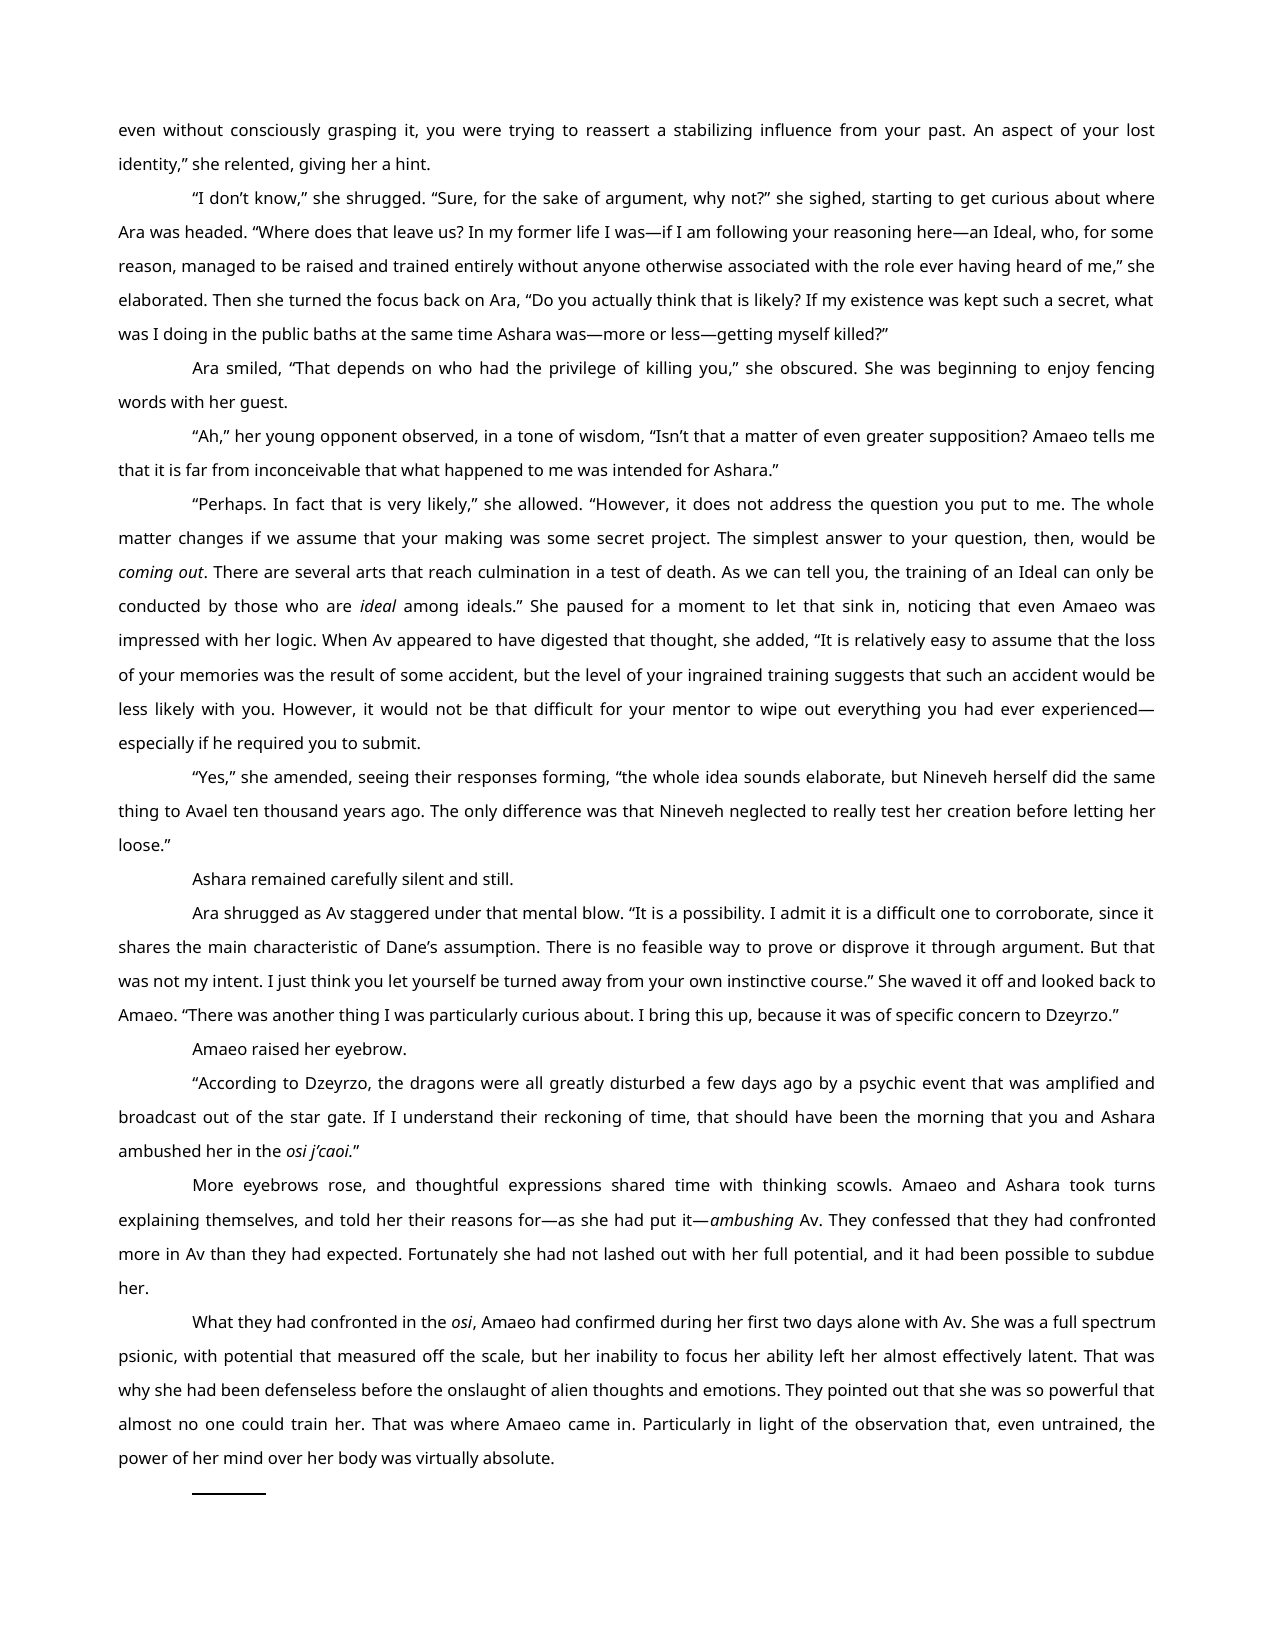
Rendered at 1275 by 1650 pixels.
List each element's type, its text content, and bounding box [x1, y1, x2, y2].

text Amaeo raised her eyebrow. [118, 1038, 1157, 1061]
text even without consciously grasping it, you were trying to reassert a stabilizing influence from your past. An aspect of your lost identity,” she relented, giving her a hint. [118, 118, 1157, 175]
text “Perhaps. In fact that is very likely,” she allowed. “However, it does not address the question you put to me. The whole matter changes if we assume that your making was some secret project. The simplest answer to your question, then, would be coming out. There are several arts that reach culmination in a test of death. As we can tell you, the training of an Ideal can only be conducted by those who are ideal among ideals.” She paused for a moment to let that sink in, noticing that even Amaeo was impressed with her logic. When Av appeared to have digested that thought, she added, “It is relatively easy to assume that the loss of your memories was the result of some accident, but the level of your ingrained training suggests that such an accident would be less likely with you. However, it would not be that difficult for your mentor to wipe out everything you had ever experienced—especially if he required you to submit. [118, 493, 1157, 754]
text More eyebrows rose, and thoughtful expressions shared time with thinking scowls. Amaeo and Ashara took turns explaining themselves, and told her their reasons for—as she had put it—ambushing Av. They confessed that they had confronted more in Av than they had expected. Fortunately she had not lashed out with her full potential, and it had been possible to subdue her. [118, 1174, 1157, 1299]
text Ashara remained carefully silent and still. [118, 867, 1157, 890]
text Ara smiled, “That depends on who had the privilege of killing you,” she obscured. She was beginning to enjoy fencing words with her guest. [118, 357, 1157, 413]
text “Yes,” she amended, seeing their responses forming, “the whole idea sounds elaborate, but Nineveh herself did the same thing to Avael ten thousand years ago. The only difference was that Nineveh neglected to really test her creation before letting her loose.” [118, 765, 1157, 856]
text What they had confronted in the osi, Amaeo had confirmed during her first two days alone with Av. She was a full spectrum psionic, with potential that measured off the scale, but her inability to focus her ability left her almost effectively latent. That was why she had been defenseless before the onslaught of alien thoughts and emotions. They pointed out that she was so powerful that almost no one could train her. That was where Amaeo came in. Particularly in light of the observation that, even untrained, the power of her mind over her body was virtually absolute. [118, 1310, 1157, 1469]
text “According to Dzeyrzo, the dragons were all greatly disturbed a few days ago by a psychic event that was amplified and broadcast out of the star gate. If I understand their reckoning of time, that should have been the morning that you and Ashara ambushed her in the osi j’caoi.” [118, 1072, 1157, 1163]
text “Ah,” her young opponent observed, in a tone of wisdom, “Isn’t that a matter of even greater supposition? Amaeo tells me that it is far from inconceivable that what happened to me was intended for Ashara.” [118, 425, 1157, 481]
text Ara shrugged as Av staggered under that mental blow. “It is a possibility. I admit it is a difficult one to corroborate, since it shares the main characteristic of Dane’s assumption. There is no feasible way to prove or disprove it through argument. But that was not my intent. I just think you let yourself be turned away from your own instinctive course.” She waved it off and looked back to Amaeo. “There was another thing I was particularly curious about. I bring this up, because it was of specific concern to Dzeyrzo.” [118, 902, 1157, 1026]
text “I don’t know,” she shrugged. “Sure, for the sake of argument, why not?” she sighed, starting to get curious about where Ara was headed. “Where does that leave us? In my former life I was—if I am following your reasoning here—an Ideal, who, for some reason, managed to be raised and trained entirely without anyone otherwise associated with the role ever having heard of me,” she elaborated. Then she turned the focus back on Ara, “Do you actually think that is likely? If my existence was kept such a secret, what was I doing in the public baths at the same time Ashara was—more or less—getting myself killed?” [118, 186, 1157, 345]
